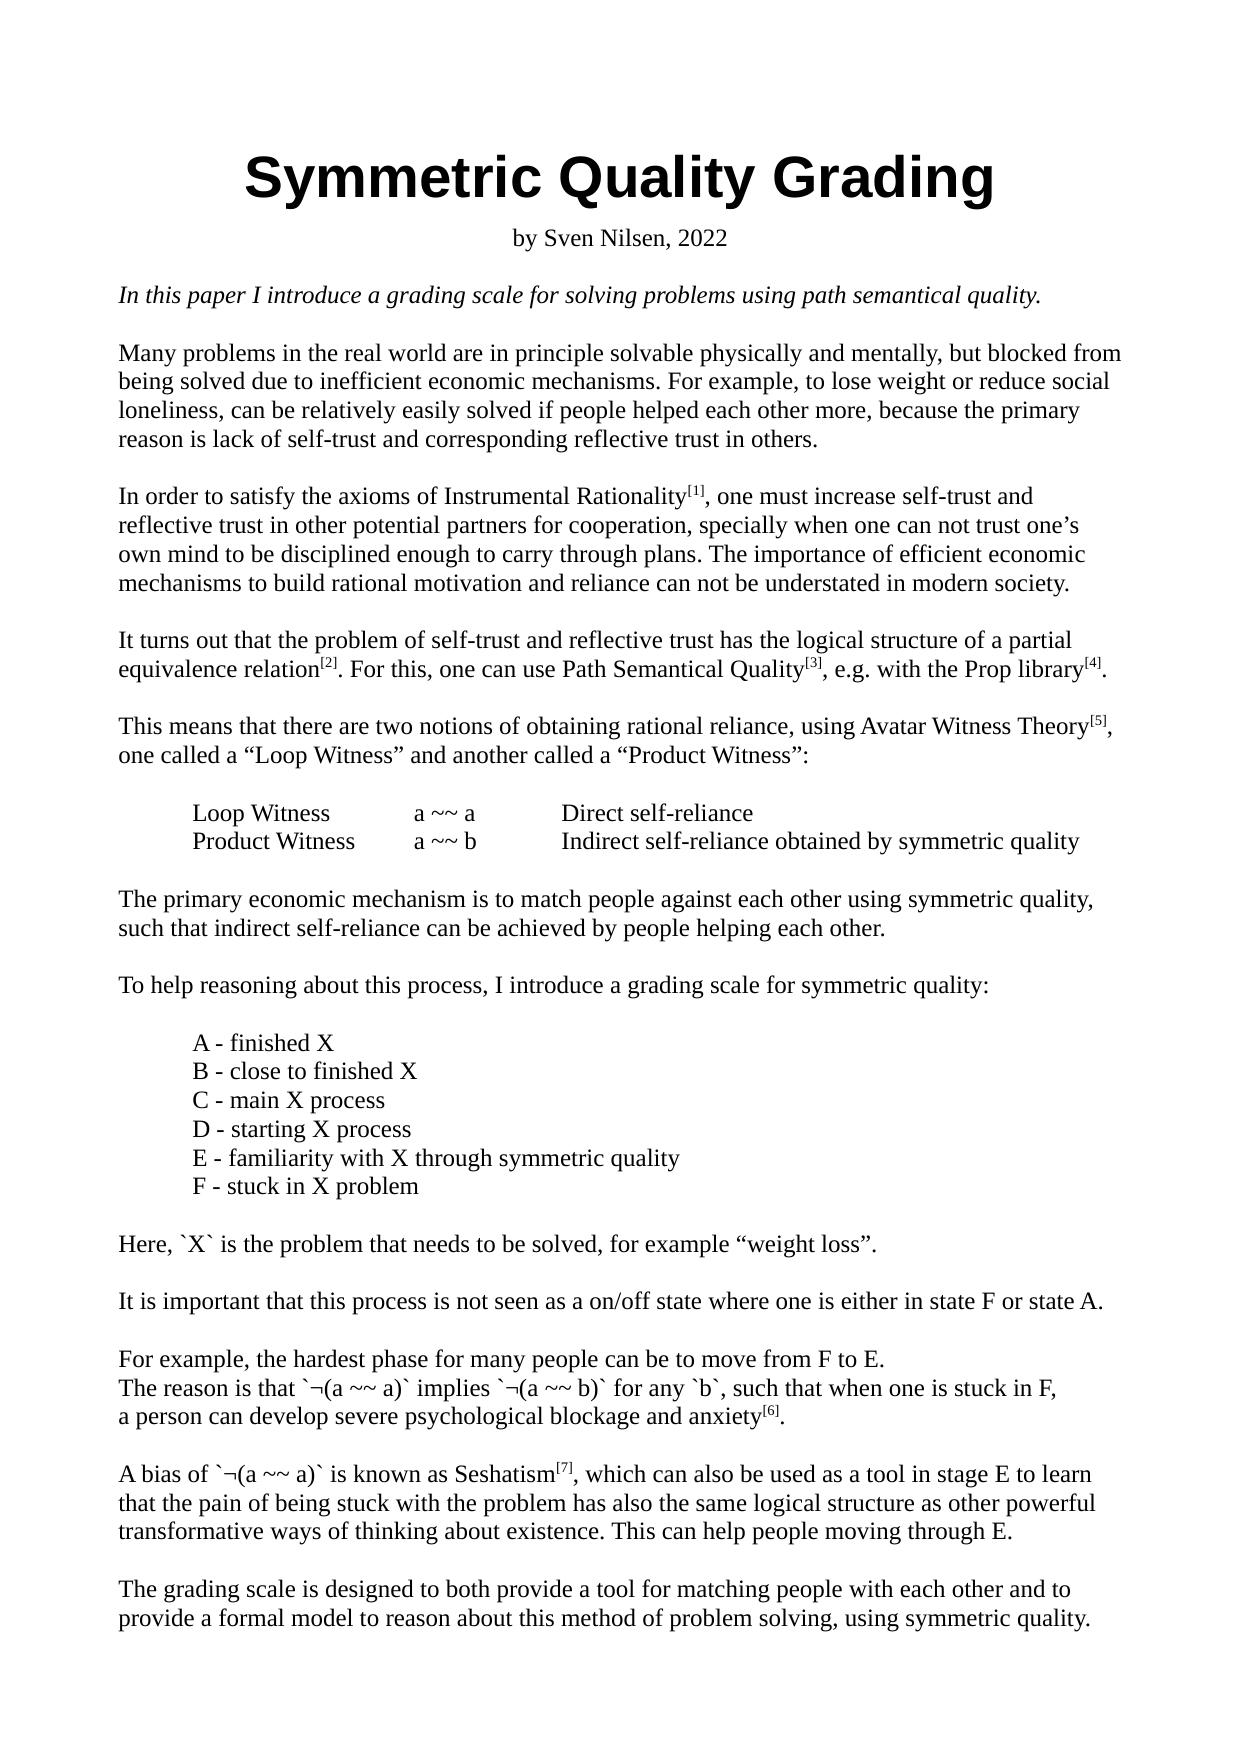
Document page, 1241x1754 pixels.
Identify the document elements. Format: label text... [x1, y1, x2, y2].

text one called a “Loop Witness” and another called a “Product Witness”: [118, 740, 1122, 769]
text Here, `X` is the problem that needs to be solved, for example “weight loss”. [118, 1229, 1122, 1258]
text F - stuck in X problem [118, 1171, 1122, 1200]
text E - familiarity with X through symmetric quality [118, 1143, 1122, 1171]
text For example, the hardest phase for many people can be to move from F to E. [118, 1344, 1122, 1373]
text The grading scale is designed to both provide a tool for matching people with each other and to provide a formal model to reason about this method of problem solving, using symmetric quality. [118, 1574, 1122, 1631]
text Loop Witness a ~~ a Direct self-reliance [118, 798, 1122, 826]
text It is important that this process is not seen as a on/off state where one is either in state F or state A. [118, 1286, 1122, 1315]
text D - starting X process [118, 1114, 1122, 1143]
text In order to satisfy the axioms of Instrumental Rationality[1], one must increase self-trust and reflective trust in other potential partners for cooperation, specially when one can not trust one’s own mind to be disciplined enough to carry through plans. The importance of efficient economic mechanisms to build rational motivation and reliance can not be understated in modern society. [118, 481, 1122, 596]
text To help reasoning about this process, I introduce a grading scale for symmetric quality: [118, 970, 1122, 999]
text Many problems in the real world are in principle solvable physically and mentally, but blocked from being solved due to inefficient economic mechanisms. For example, to lose weight or reduce social loneliness, can be relatively easily solved if people helped each other more, because the primary reason is lack of self-trust and corresponding reflective trust in others. [118, 338, 1122, 453]
text It turns out that the problem of self-trust and reflective trust has the logical structure of a partial equivalence relation[2]. For this, one can use Path Semantical Quality[3], e.g. with the Prop library[4]. [118, 625, 1122, 683]
title Symmetric Quality Grading [118, 143, 1122, 210]
text B - close to finished X [118, 1056, 1122, 1085]
text a person can develop severe psychological blockage and anxiety[6]. [118, 1401, 1122, 1430]
text The primary economic mechanism is to match people against each other using symmetric quality, such that indirect self-reliance can be achieved by people helping each other. [118, 884, 1122, 941]
text A - finished X [118, 1028, 1122, 1056]
text The reason is that `¬(a ~~ a)` implies `¬(a ~~ b)` for any `b`, such that when one is stuck in F, [118, 1373, 1122, 1401]
text by Sven Nilsen, 2022 [118, 223, 1122, 251]
text C - main X process [118, 1085, 1122, 1114]
text In this paper I introduce a grading scale for solving problems using path semantical quality. [118, 280, 1122, 309]
text This means that there are two notions of obtaining rational reliance, using Avatar Witness Theory[5], [118, 711, 1122, 740]
text A bias of `¬(a ~~ a)` is known as Seshatism[7], which can also be used as a tool in stage E to learn that the pain of being stuck with the problem has also the same logical structure as other powerful transformative ways of thinking about existence. This can help people moving through E. [118, 1459, 1122, 1545]
text Product Witness a ~~ b Indirect self-reliance obtained by symmetric quality [118, 826, 1122, 855]
